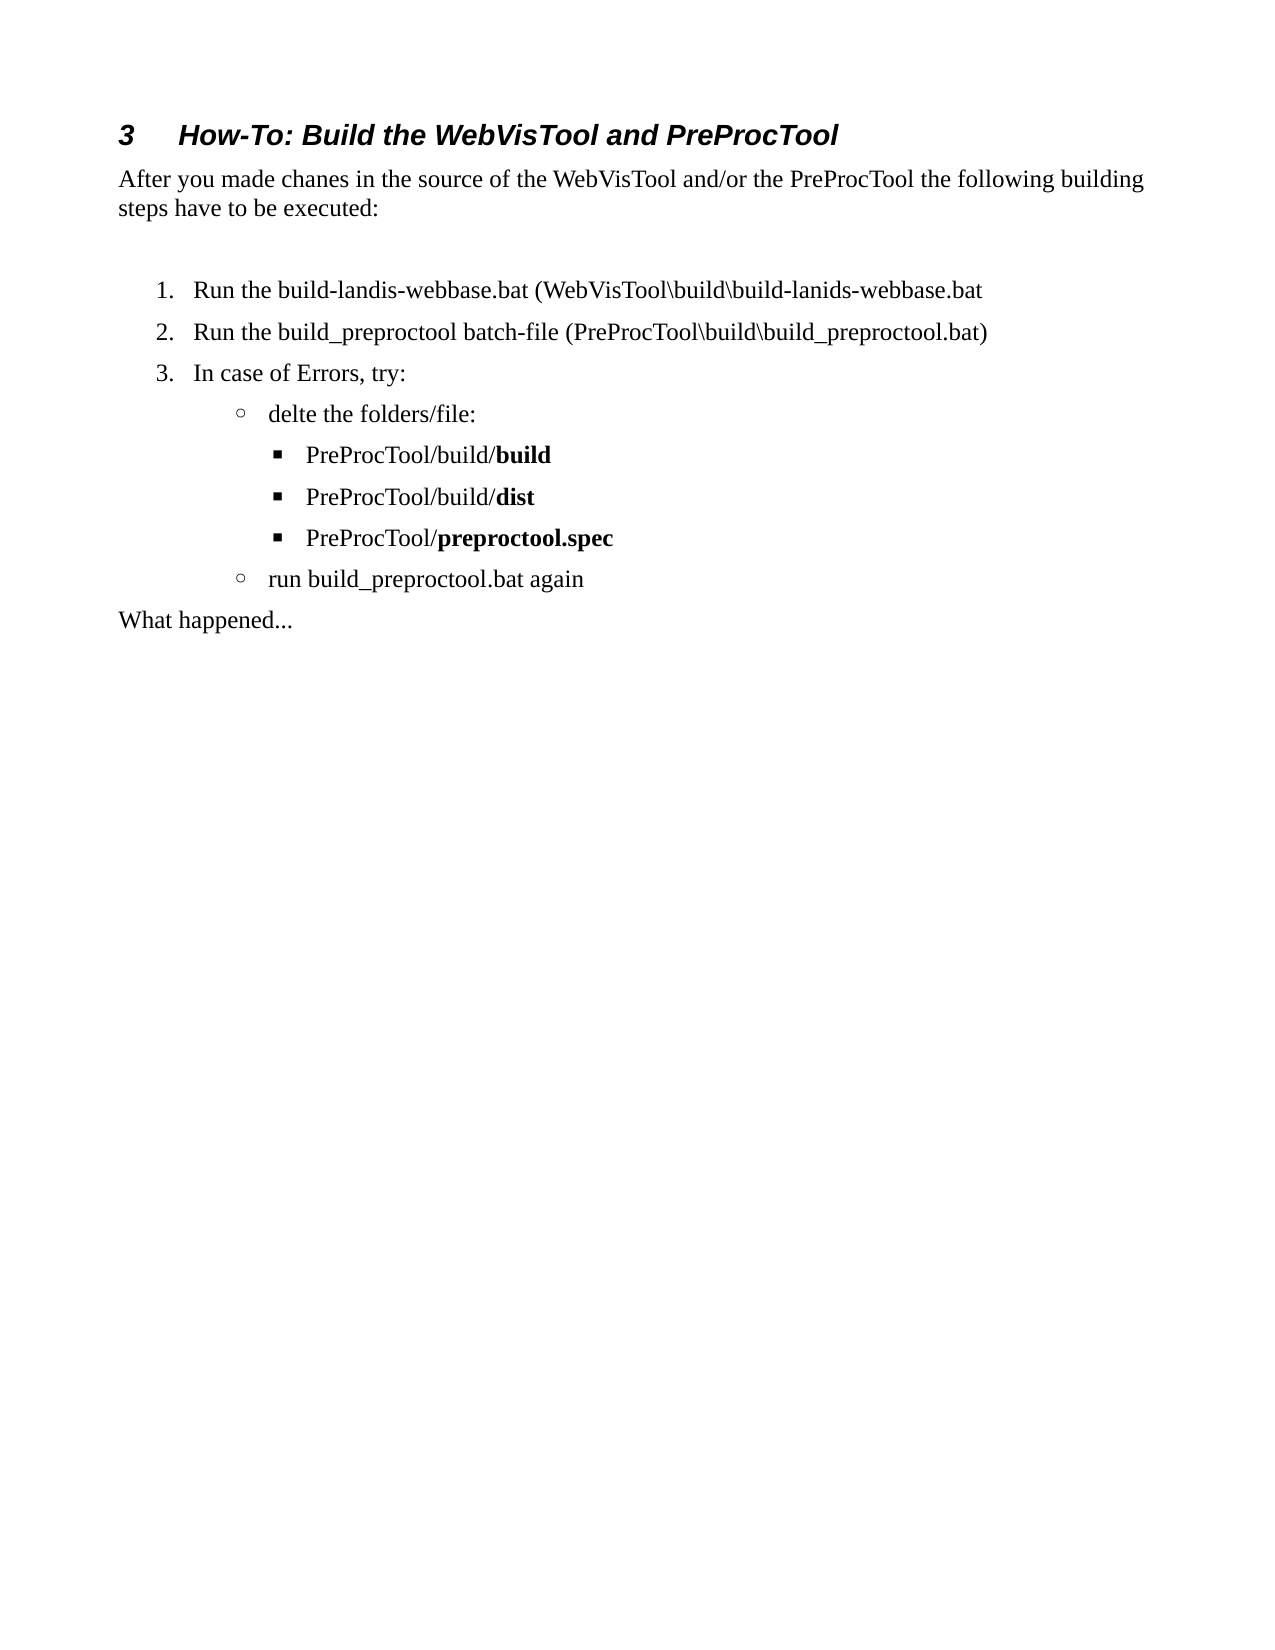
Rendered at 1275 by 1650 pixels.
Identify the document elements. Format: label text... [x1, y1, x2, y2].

text What happened... [118, 605, 1157, 634]
subtitle How-To: Build the WebVisTool and PreProcTool [118, 118, 1157, 152]
list PreProcTool/preproctool.spec [268, 523, 1157, 552]
list run build_preproctool.bat again [231, 564, 1157, 593]
text After you made chanes in the source of the WebVisTool and/or the PreProcTool the following building steps have to be executed: [118, 164, 1157, 222]
list Run the build-landis-webbase.bat (WebVisTool\build\build-lanids-webbase.bat [156, 275, 1157, 304]
list PreProcTool/build/dist [268, 482, 1157, 510]
list delte the folders/file: [231, 399, 1157, 428]
list Run the build_preproctool batch-file (PreProcTool\build\build_preproctool.bat) [156, 317, 1157, 345]
list PreProcTool/build/build [268, 440, 1157, 469]
list In case of Errors, try: [156, 358, 1157, 387]
